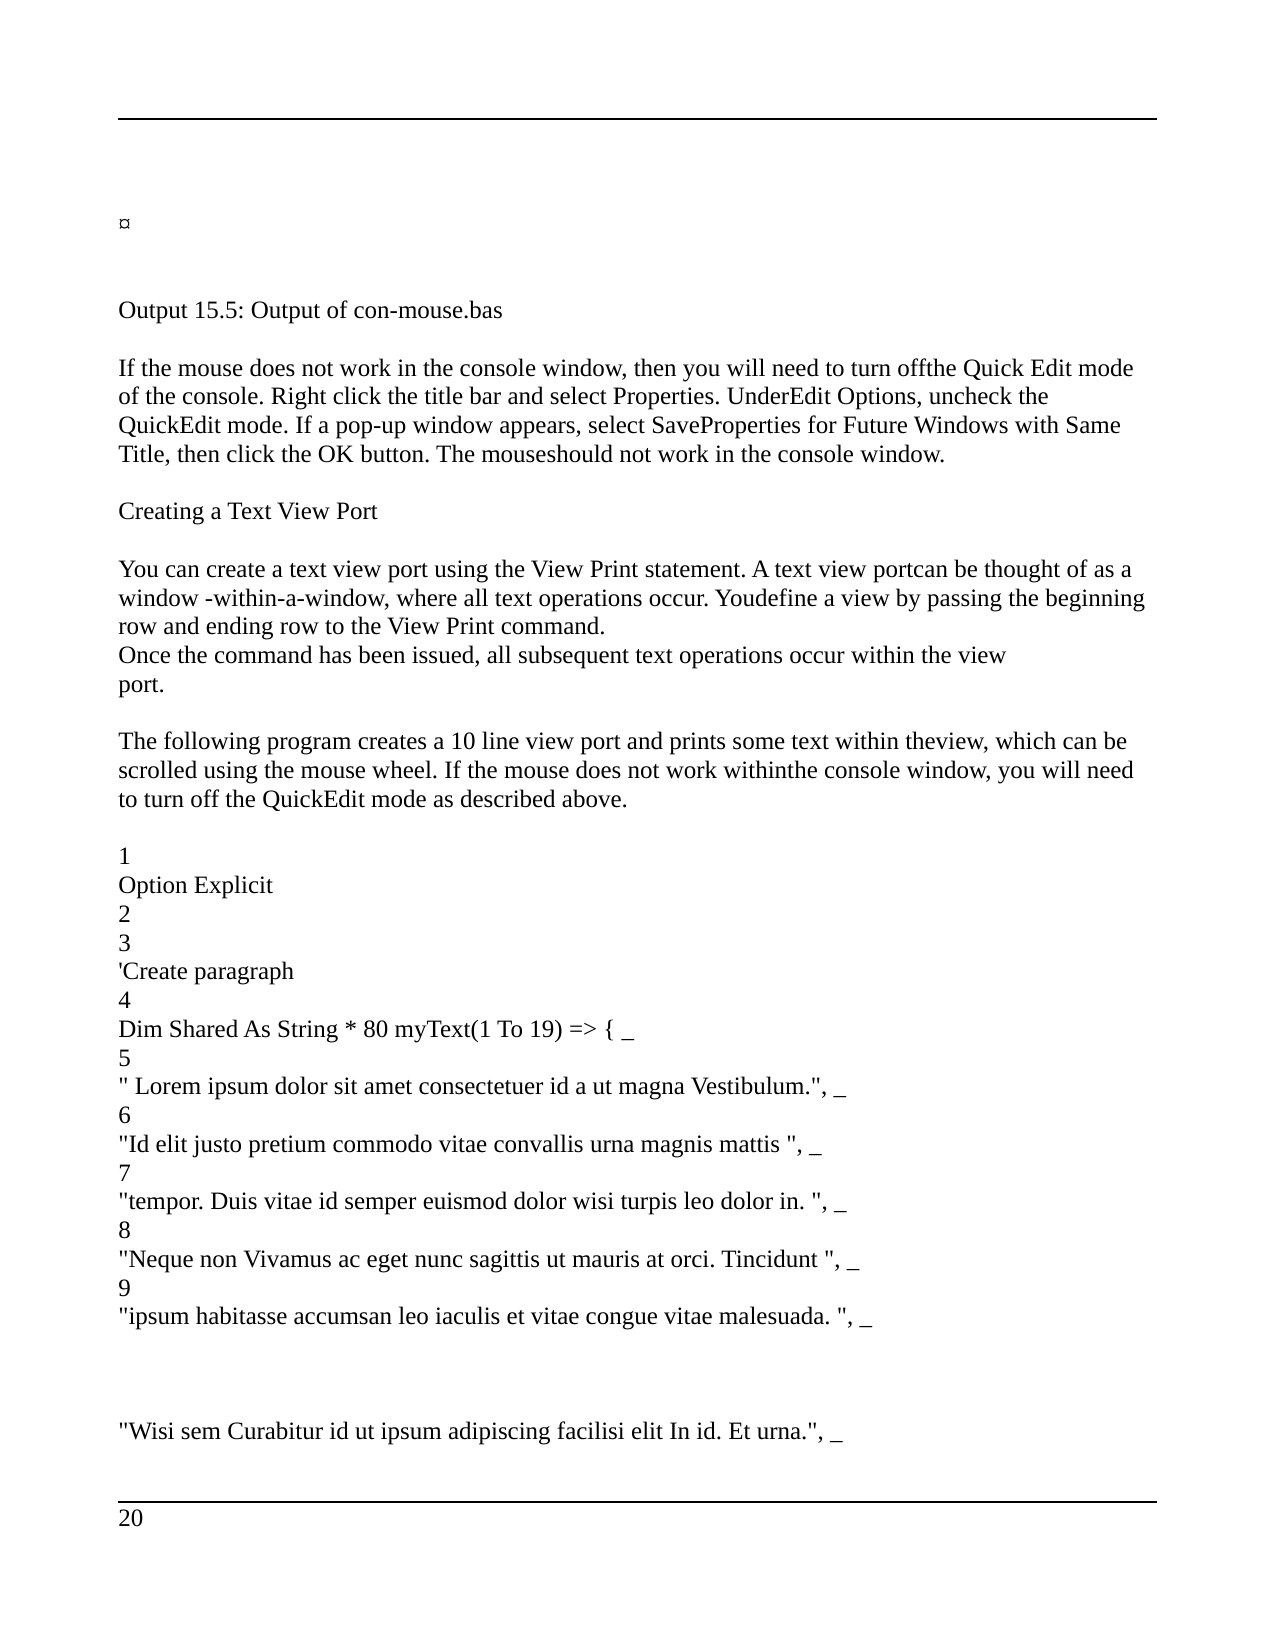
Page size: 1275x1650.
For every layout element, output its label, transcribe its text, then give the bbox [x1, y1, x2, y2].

text "Neque non Vivamus ac eget nunc sagittis ut mauris at orci. Tincidunt ", _ [118, 1244, 1157, 1273]
text "ipsum habitasse accumsan leo iaculis et vitae congue vitae malesuada. ", _ [118, 1301, 1157, 1330]
text Once the command has been issued, all subsequent text operations occur within the view [118, 640, 1157, 669]
text Dim Shared As String * 80 myText(1 To 19) => { _ [118, 1014, 1157, 1043]
text 4 [118, 985, 1157, 1014]
text Output 15.5: Output of con-mouse.bas [118, 295, 1157, 324]
text 2 [118, 899, 1157, 928]
text port. [118, 669, 1157, 698]
text "Wisi sem Curabitur id ut ipsum adipiscing facilisi elit In id. Et urna.", _ [118, 1416, 1157, 1445]
text 1 [118, 841, 1157, 870]
text 3 [118, 928, 1157, 956]
text "Id elit justo pretium commodo vitae convallis urna magnis mattis ", _ [118, 1129, 1157, 1158]
text "tempor. Duis vitae id semper euismod dolor wisi turpis leo dolor in. ", _ [118, 1186, 1157, 1215]
text " Lorem ipsum dolor sit amet consectetuer id a ut magna Vestibulum.", _ [118, 1071, 1157, 1100]
text The following program creates a 10 line view port and prints some text within theview, which can be scrolled using the mouse wheel. If the mouse does not work withinthe console window, you will need to turn off the QuickEdit mode as described above. [118, 726, 1157, 813]
text 7 [118, 1158, 1157, 1186]
text 5 [118, 1043, 1157, 1071]
text 'Create paragraph [118, 956, 1157, 985]
text You can create a text view port using the View Print statement. A text view portcan be thought of as a window -within-a-window, where all text operations occur. Youdefine a view by passing the beginning row and ending row to the View Print command. [118, 554, 1157, 640]
text Option Explicit [118, 870, 1157, 899]
text ¤ [118, 209, 1157, 238]
text 6 [118, 1100, 1157, 1129]
text Creating a Text View Port [118, 496, 1157, 525]
text 8 [118, 1215, 1157, 1244]
text 9 [118, 1273, 1157, 1301]
text If the mouse does not work in the console window, then you will need to turn offthe Quick Edit mode of the console. Right click the title bar and select Properties. UnderEdit Options, uncheck the QuickEdit mode. If a pop-up window appears, select SaveProperties for Future Windows with Same Title, then click the OK button. The mouseshould not work in the console window. [118, 353, 1157, 468]
